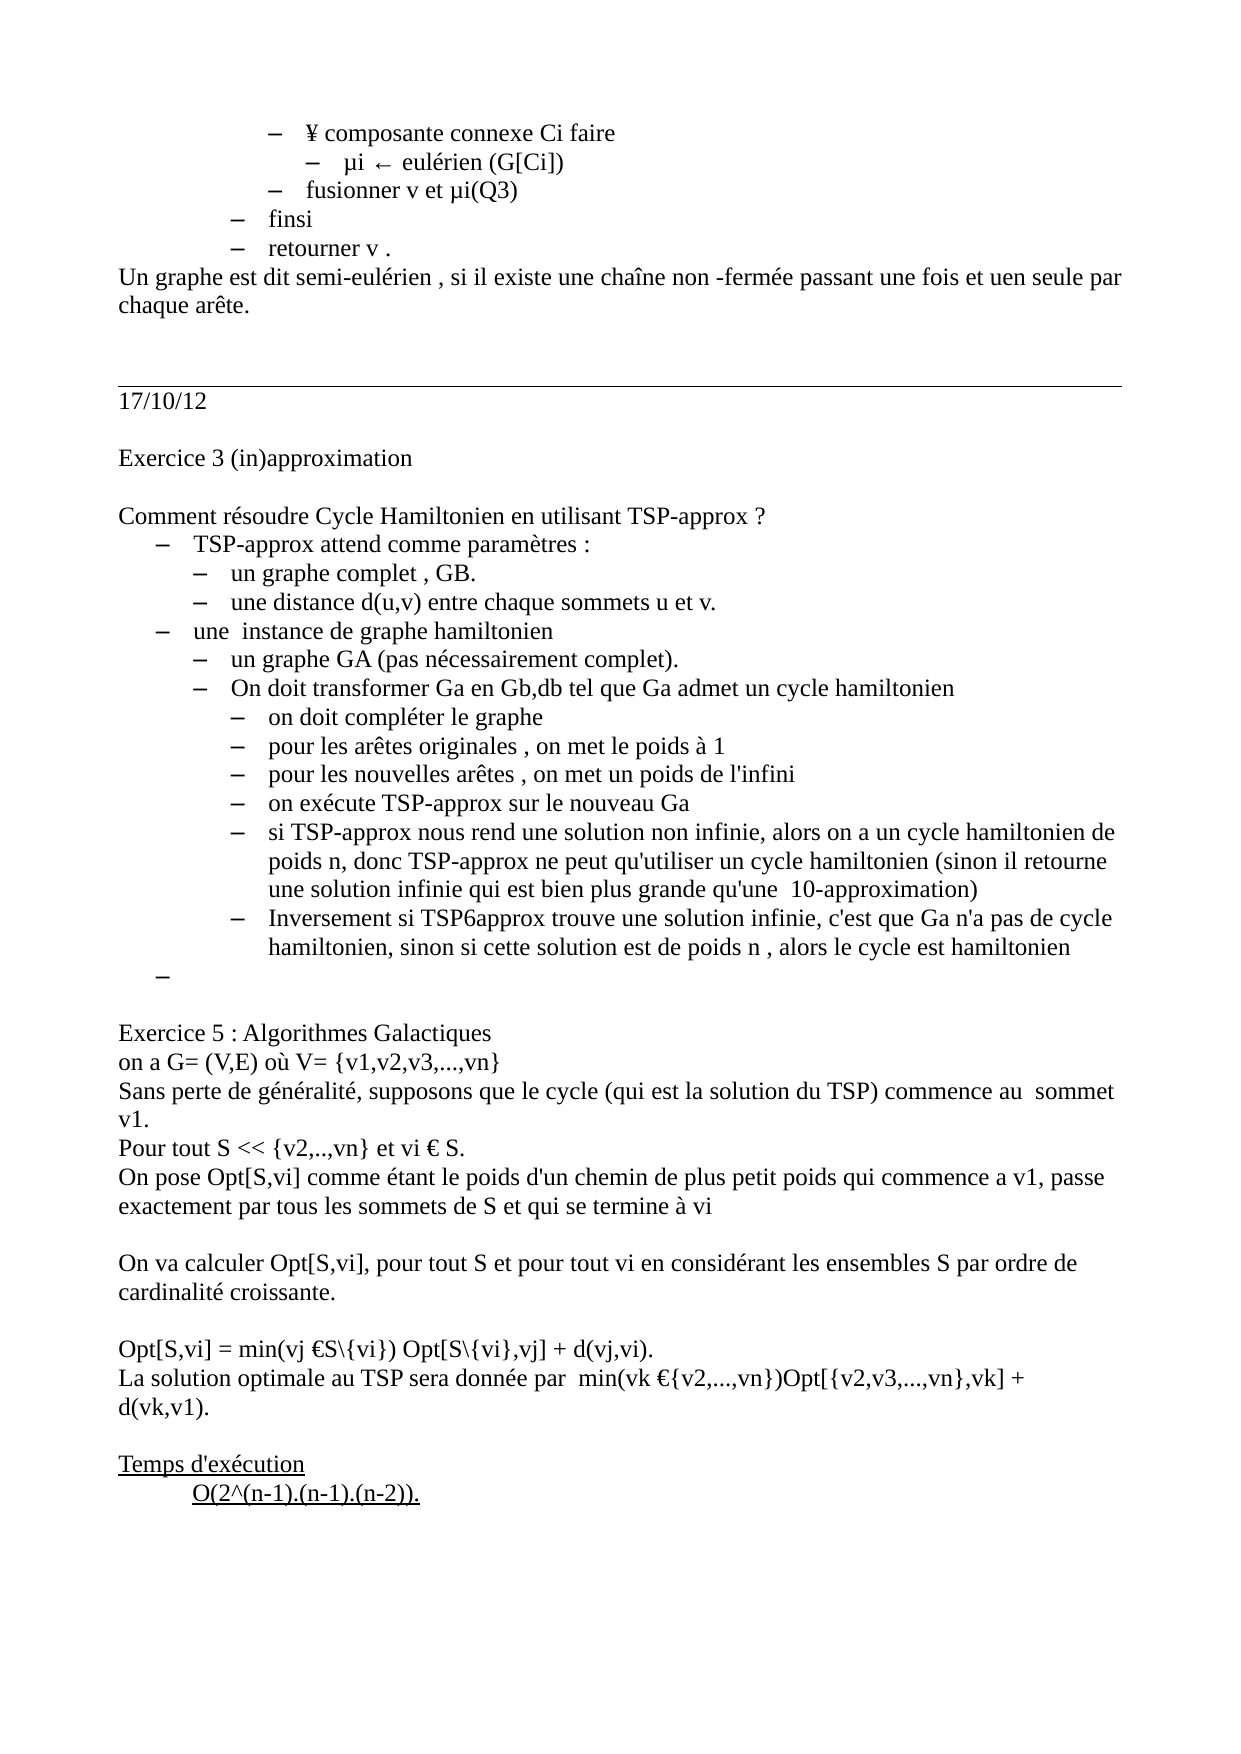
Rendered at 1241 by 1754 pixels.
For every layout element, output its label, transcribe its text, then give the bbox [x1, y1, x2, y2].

text O(2^(n-1).(n-1).(n-2)). [118, 1478, 1122, 1507]
text 17/10/12 [118, 387, 1122, 414]
list on exécute TSP-approx sur le nouveau Ga [231, 788, 1122, 817]
list Inversement si TSP6approx trouve une solution infinie, c'est que Ga n'a pas de cycle hamiltonien, sinon si cette solution est de poids n , alors le cycle est hamiltonien [231, 903, 1122, 961]
list ¥ composante connexe Ci faire [268, 118, 1122, 147]
list une instance de graphe hamiltonien [156, 616, 1122, 644]
text Exercice 5 : Algorithmes Galactiques [118, 1018, 1122, 1047]
text Opt[S,vi] = min(vj €S\{vi}) Opt[S\{vi},vj] + d(vj,vi). [118, 1334, 1122, 1363]
list fusionner v et µi(Q3) [268, 176, 1122, 204]
list µi ← eulérien (G[Ci]) [306, 147, 1122, 176]
list un graphe GA (pas nécessairement complet). [193, 644, 1122, 673]
text Temps d'exécution [118, 1449, 1122, 1478]
list finsi [231, 204, 1122, 233]
text On va calculer Opt[S,vi], pour tout S et pour tout vi en considérant les ensembles S par ordre de cardinalité croissante. [118, 1248, 1122, 1306]
list retourner v . [231, 233, 1122, 262]
list si TSP-approx nous rend une solution non infinie, alors on a un cycle hamiltonien de poids n, donc TSP-approx ne peut qu'utiliser un cycle hamiltonien (sinon il retourne une solution infinie qui est bien plus grande qu'une 10-approximation) [231, 817, 1122, 903]
text Un graphe est dit semi-eulérien , si il existe une chaîne non -fermée passant une fois et uen seule par chaque arête. [118, 262, 1122, 319]
text on a G= (V,E) où V= {v1,v2,v3,...,vn} [118, 1047, 1122, 1076]
text Exercice 3 (in)approximation [118, 443, 1122, 472]
text La solution optimale au TSP sera donnée par min(vk €{v2,...,vn})Opt[{v2,v3,...,vn},vk] + d(vk,v1). [118, 1363, 1122, 1421]
text Sans perte de généralité, supposons que le cycle (qui est la solution du TSP) commence au sommet v1. [118, 1076, 1122, 1133]
text On pose Opt[S,vi] comme étant le poids d'un chemin de plus petit poids qui commence a v1, passe exactement par tous les sommets de S et qui se termine à vi [118, 1162, 1122, 1219]
list pour les arêtes originales , on met le poids à 1 [231, 731, 1122, 759]
list une distance d(u,v) entre chaque sommets u et v. [193, 587, 1122, 616]
list TSP-approx attend comme paramètres : [156, 529, 1122, 558]
list on doit compléter le graphe [231, 702, 1122, 731]
list On doit transformer Ga en Gb,db tel que Ga admet un cycle hamiltonien [193, 673, 1122, 702]
list pour les nouvelles arêtes , on met un poids de l'infini [231, 759, 1122, 788]
text Pour tout S << {v2,..,vn} et vi € S. [118, 1133, 1122, 1162]
list un graphe complet , GB. [193, 558, 1122, 587]
text Comment résoudre Cycle Hamiltonien en utilisant TSP-approx ? [118, 501, 1122, 529]
